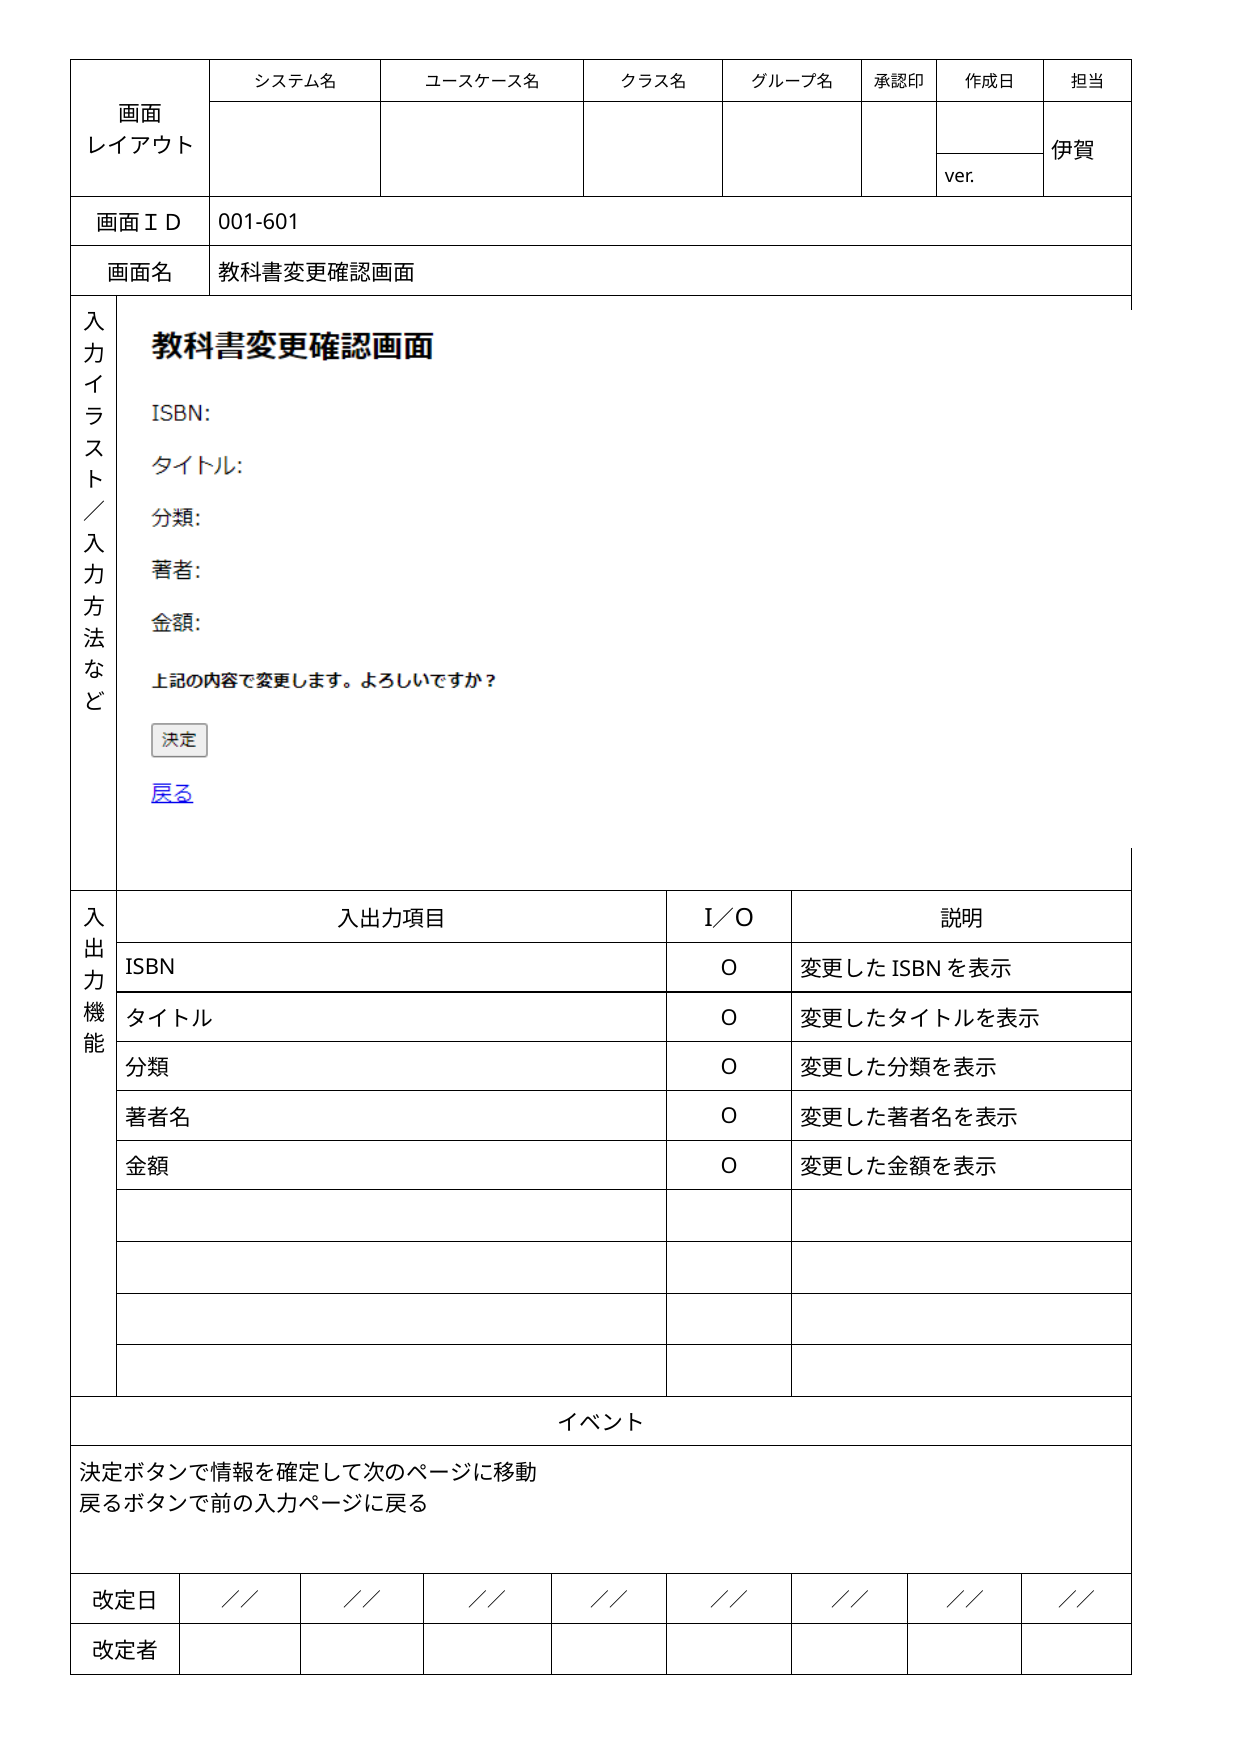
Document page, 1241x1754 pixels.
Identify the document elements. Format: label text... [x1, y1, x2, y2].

table_cell 変更したタイトルを表示 [792, 993, 1131, 1041]
table_cell 金額 [117, 1141, 666, 1189]
table_cell 教科書変更確認画面 [210, 246, 1131, 295]
table_cell [667, 1242, 791, 1292]
table_cell 変更した分類を表示 [792, 1042, 1131, 1090]
table_cell [210, 102, 380, 196]
table_cell 改定者 [71, 1624, 179, 1674]
table_cell O [667, 943, 791, 991]
table_cell [667, 1345, 791, 1396]
table_cell I／O [667, 891, 791, 942]
table_cell 決定ボタンで情報を確定して次のページに移動 戻るボタンで前の入力ページに戻る [71, 1446, 1131, 1573]
table_cell 変更したISBNを表示 [792, 943, 1131, 991]
table_cell 001-601 [210, 197, 1131, 245]
table_cell [381, 102, 583, 196]
table_cell ／／ [1022, 1574, 1131, 1623]
table_cell [667, 1294, 791, 1344]
table_header 画面 レイアウト [71, 60, 209, 196]
table_cell ／／ [180, 1574, 300, 1623]
table_cell タイトル [117, 993, 666, 1041]
table_cell 画面名 [71, 246, 209, 295]
table_cell [792, 1294, 1131, 1344]
table_cell 入力イラスト／入力方法など [71, 296, 116, 890]
table_header 承認印 [862, 60, 936, 101]
table_cell 変更した著者名を表示 [792, 1091, 1131, 1139]
table_cell [667, 1624, 791, 1674]
table_header グループ名 [723, 60, 861, 101]
table_cell イベント [71, 1397, 1131, 1445]
table_cell [180, 1624, 300, 1674]
table_cell [792, 1345, 1131, 1396]
table_cell 伊賀 [1044, 102, 1131, 196]
table_cell [117, 1242, 666, 1292]
table_cell [792, 1624, 907, 1674]
table_cell [117, 1345, 666, 1396]
table_cell [862, 102, 936, 196]
table_cell [117, 1294, 666, 1344]
table_cell O [667, 993, 791, 1041]
table_cell [792, 1242, 1131, 1292]
table_cell 入出力機能 [71, 891, 116, 1396]
table_header クラス名 [584, 60, 722, 101]
table_cell [792, 1190, 1131, 1241]
table_cell [937, 102, 1043, 153]
table_header ユースケース名 [381, 60, 583, 101]
table_cell ／／ [792, 1574, 907, 1623]
table_cell [908, 1624, 1021, 1674]
table_cell 改定日 [71, 1574, 179, 1623]
table_cell [667, 1190, 791, 1241]
table_cell [117, 1190, 666, 1241]
table_cell 説明 [792, 891, 1131, 942]
table_cell [552, 1624, 666, 1674]
table_cell 入出力項目 [117, 891, 666, 942]
table_cell [584, 102, 722, 196]
table_cell [1022, 1624, 1131, 1674]
table_cell ／／ [424, 1574, 551, 1623]
table_cell O [667, 1141, 791, 1189]
table_header 作成日 [937, 60, 1043, 101]
table_cell [117, 296, 1131, 890]
table_cell 変更した金額を表示 [792, 1141, 1131, 1189]
table_cell ver. [937, 154, 1043, 196]
table_cell ／／ [301, 1574, 423, 1623]
table_cell [301, 1624, 423, 1674]
table_cell O [667, 1091, 791, 1139]
table_cell ／／ [908, 1574, 1021, 1623]
table_cell 画面ＩＤ [71, 197, 209, 245]
table_cell ／／ [552, 1574, 666, 1623]
table_cell O [667, 1042, 791, 1090]
table_cell [424, 1624, 551, 1674]
table_cell ／／ [667, 1574, 791, 1623]
table_cell 著者名 [117, 1091, 666, 1139]
table_cell ISBN [117, 943, 666, 991]
table_header 担当 [1044, 60, 1131, 101]
table_cell 分類 [117, 1042, 666, 1090]
table_header システム名 [210, 60, 380, 101]
table_cell [723, 102, 861, 196]
